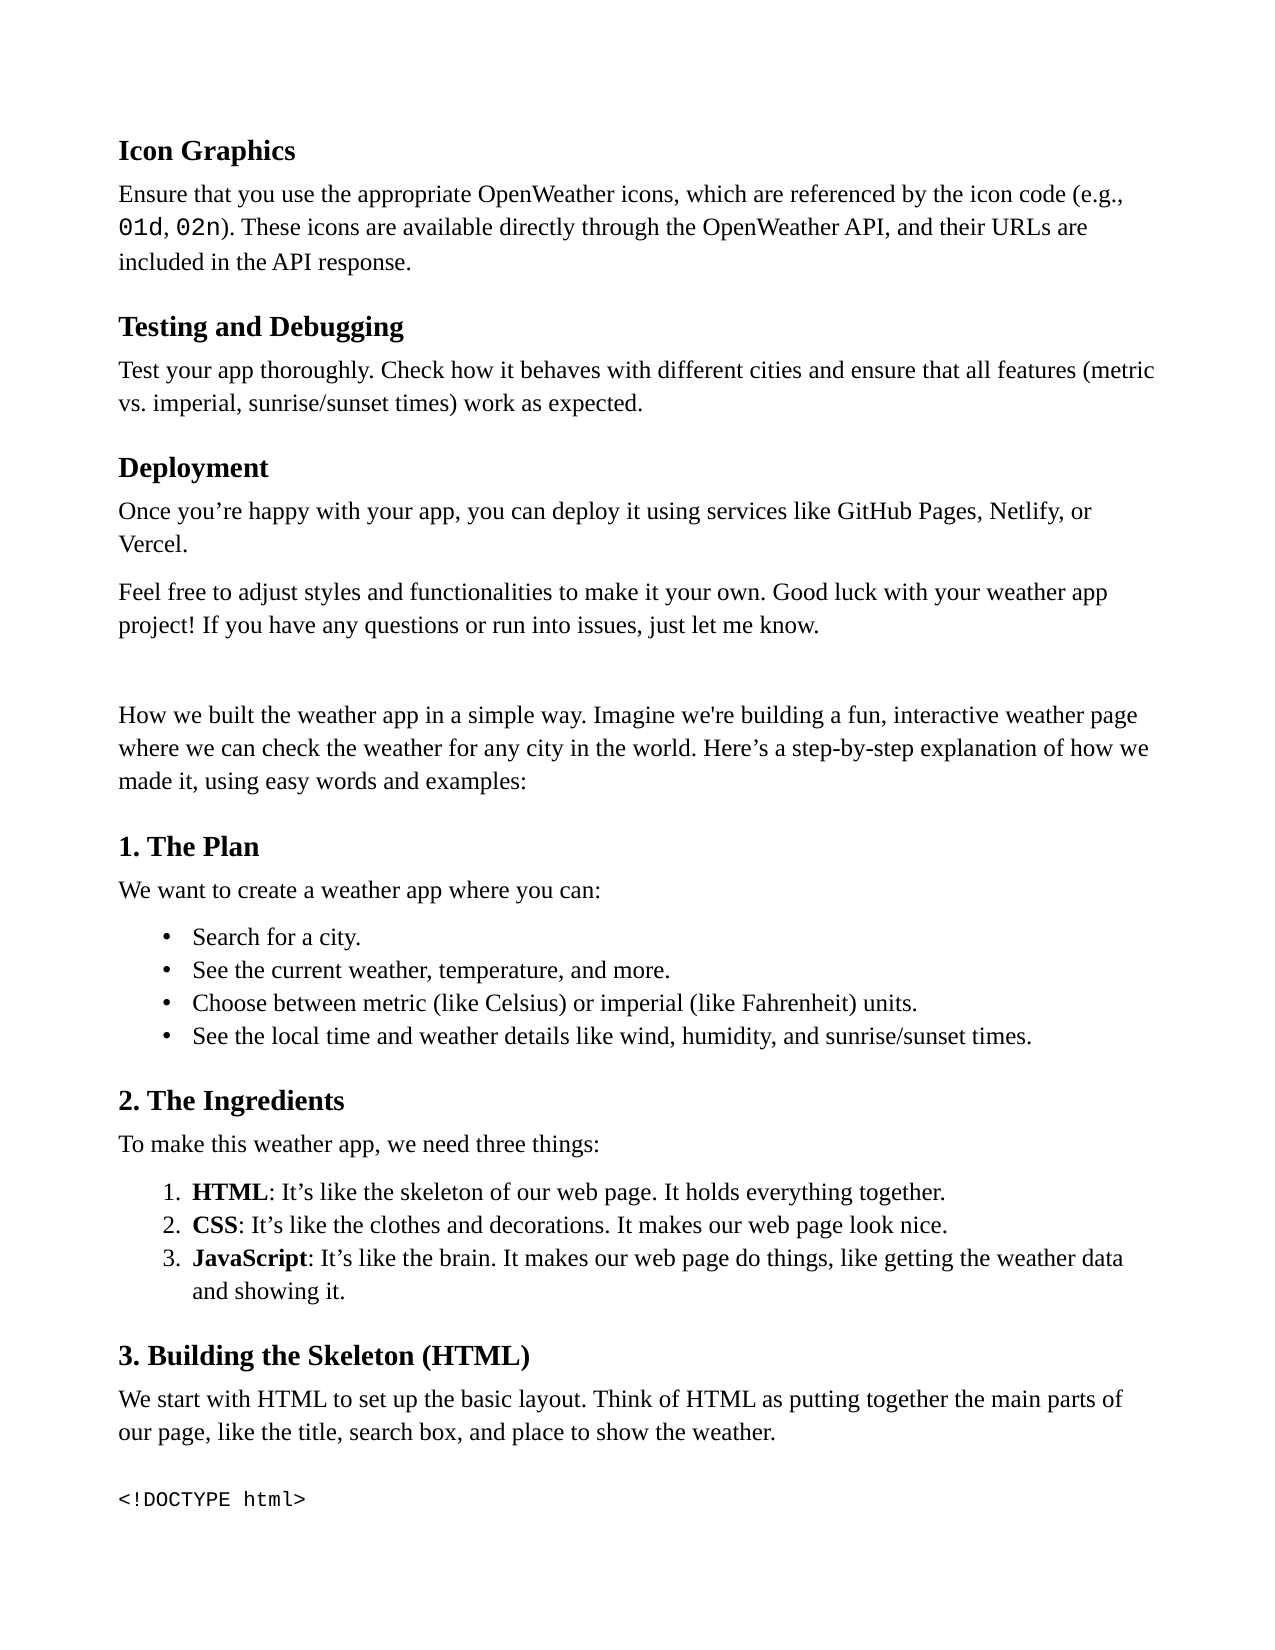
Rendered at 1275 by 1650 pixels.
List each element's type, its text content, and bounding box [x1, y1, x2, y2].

text How we built the weather app in a simple way. Imagine we're building a fun, interactive weather page where we can check the weather for any city in the world. Here’s a step-by-step explanation of how we made it, using easy words and examples: [118, 700, 1157, 795]
list CSS: It’s like the clothes and decorations. It makes our web page look nice. [162, 1210, 1157, 1239]
list JavaScript: It’s like the brain. It makes our web page do things, like getting the weather data and showing it. [162, 1243, 1157, 1305]
text We start with HTML to set up the basic layout. Think of HTML as putting together the main parts of our page, like the title, search box, and place to show the weather. [118, 1384, 1157, 1446]
subtitle 3. Building the Skeleton (HTML) [118, 1338, 1157, 1372]
text We want to create a weather app where you can: [118, 875, 1157, 903]
text Ensure that you use the appropriate OpenWeather icons, which are referenced by the icon code (e.g., 01d, 02n). These icons are available directly through the OpenWeather API, and their URLs are included in the API response. [118, 179, 1157, 276]
text To make this weather app, we need three things: [118, 1129, 1157, 1158]
text <!DOCTYPE html> [118, 1489, 1157, 1512]
list See the local time and weather details like wind, humidity, and sunrise/sunset times. [162, 1021, 1157, 1050]
text Feel free to adjust styles and functionalities to make it your own. Good luck with your weather app project! If you have any questions or run into issues, just let me know. [118, 577, 1157, 639]
text Once you’re happy with your app, you can deploy it using services like GitHub Pages, Netlify, or Vercel. [118, 496, 1157, 558]
subtitle Icon Graphics [118, 133, 1157, 166]
list See the current weather, temperature, and more. [162, 955, 1157, 984]
subtitle 2. The Ingredients [118, 1083, 1157, 1117]
list Choose between metric (like Celsius) or imperial (like Fahrenheit) units. [162, 988, 1157, 1017]
list HTML: It’s like the skeleton of our web page. It holds everything together. [162, 1177, 1157, 1206]
subtitle Testing and Debugging [118, 309, 1157, 343]
subtitle Deployment [118, 450, 1157, 484]
subtitle 1. The Plan [118, 829, 1157, 862]
text Test your app thoroughly. Check how it behaves with different cities and ensure that all features (metric vs. imperial, sunrise/sunset times) work as expected. [118, 355, 1157, 417]
list Search for a city. [162, 922, 1157, 951]
